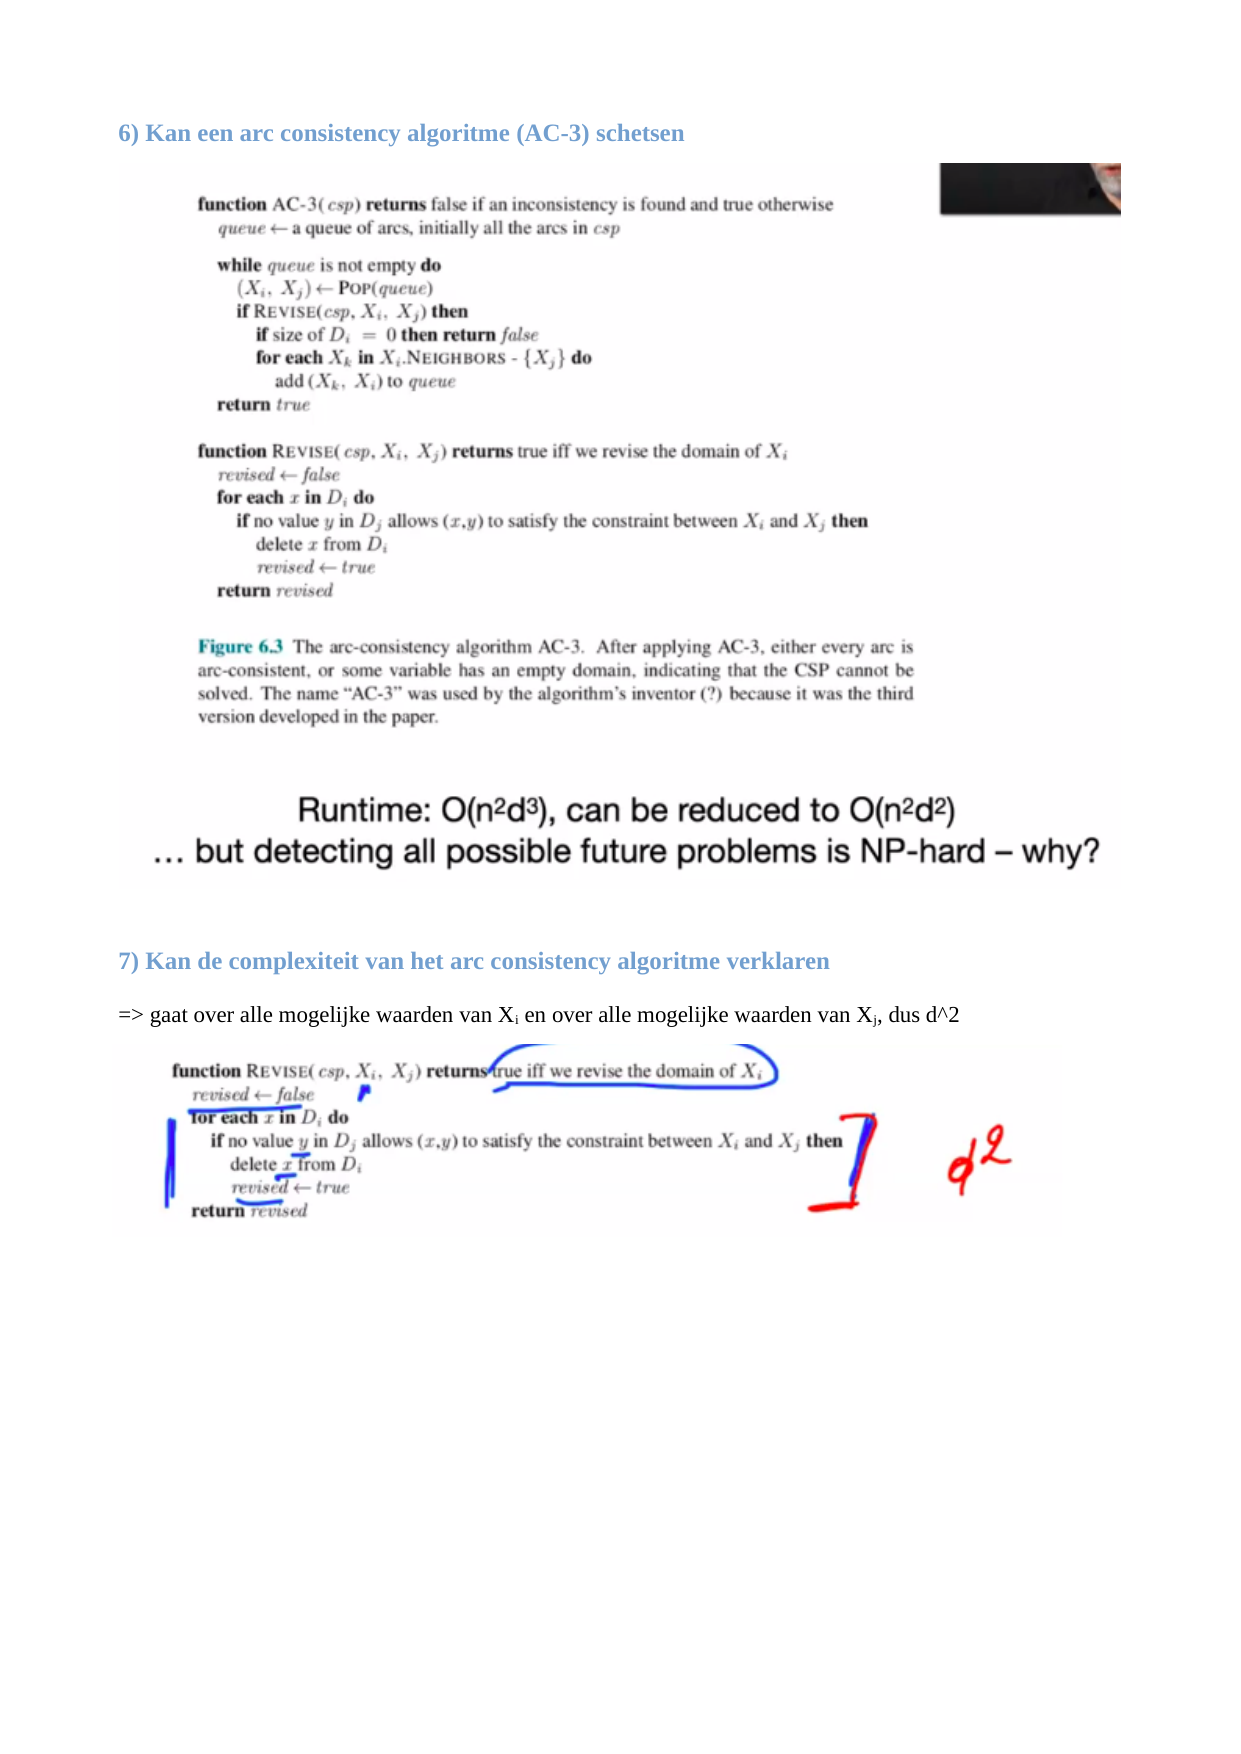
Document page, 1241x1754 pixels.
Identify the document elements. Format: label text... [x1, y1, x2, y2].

picture [119, 163, 1121, 889]
text 7) Kan de complexiteit van het arc consistency algoritme verklaren [118, 946, 1122, 975]
text 6) Kan een arc consistency algoritme (AC-3) schetsen [118, 118, 1122, 147]
picture [112, 1044, 1063, 1237]
text => gaat over alle mogelijke waarden van Xi en over alle mogelijke waarden van Xj, dus d^2 [118, 1001, 1122, 1028]
